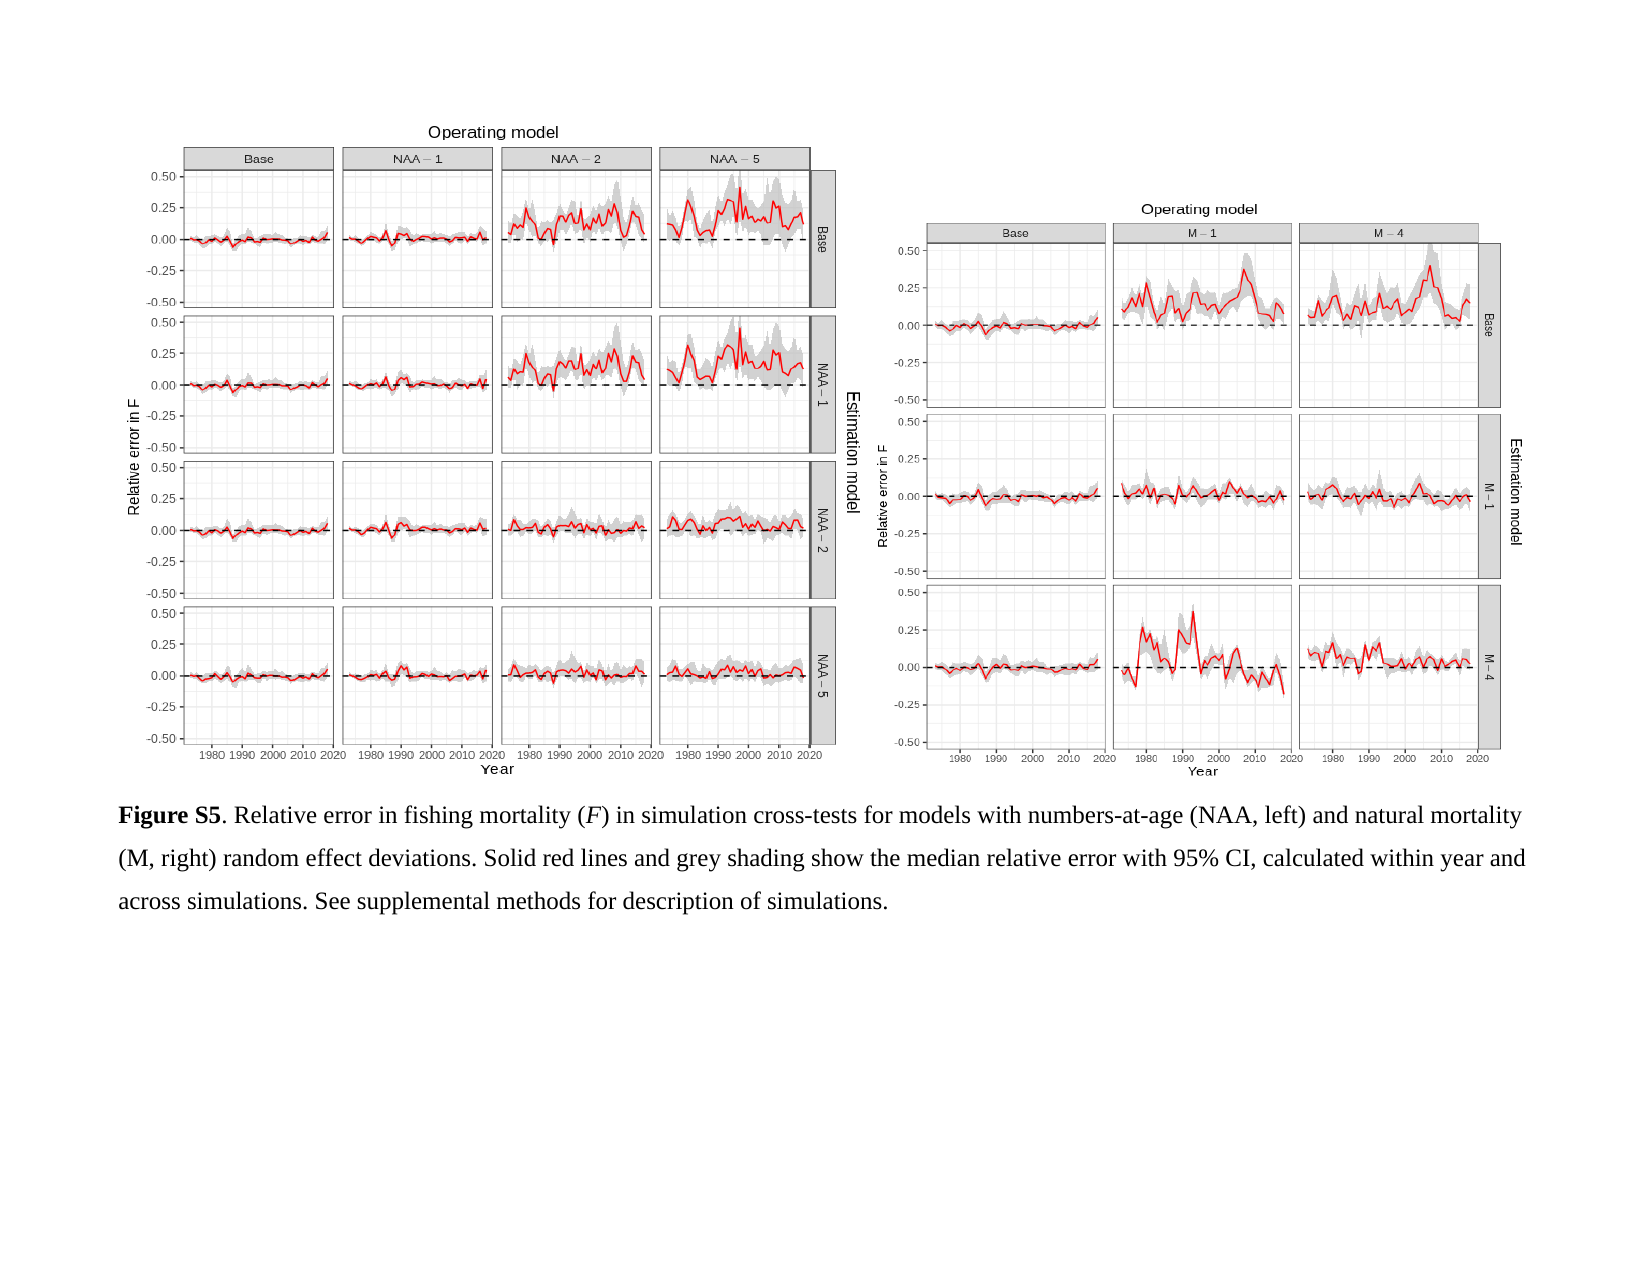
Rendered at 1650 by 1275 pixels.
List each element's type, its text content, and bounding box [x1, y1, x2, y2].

picture [118, 118, 1529, 786]
text Figure S5. Relative error in fishing mortality (F) in simulation cross-tests for models with numbers-at-age (NAA, left) and natural mortality (M, right) random effect deviations. Solid red lines and grey shading show the median relative error with 95% CI, calculated within year and across simulations. See supplemental methods for description of simulations. [118, 800, 1532, 915]
